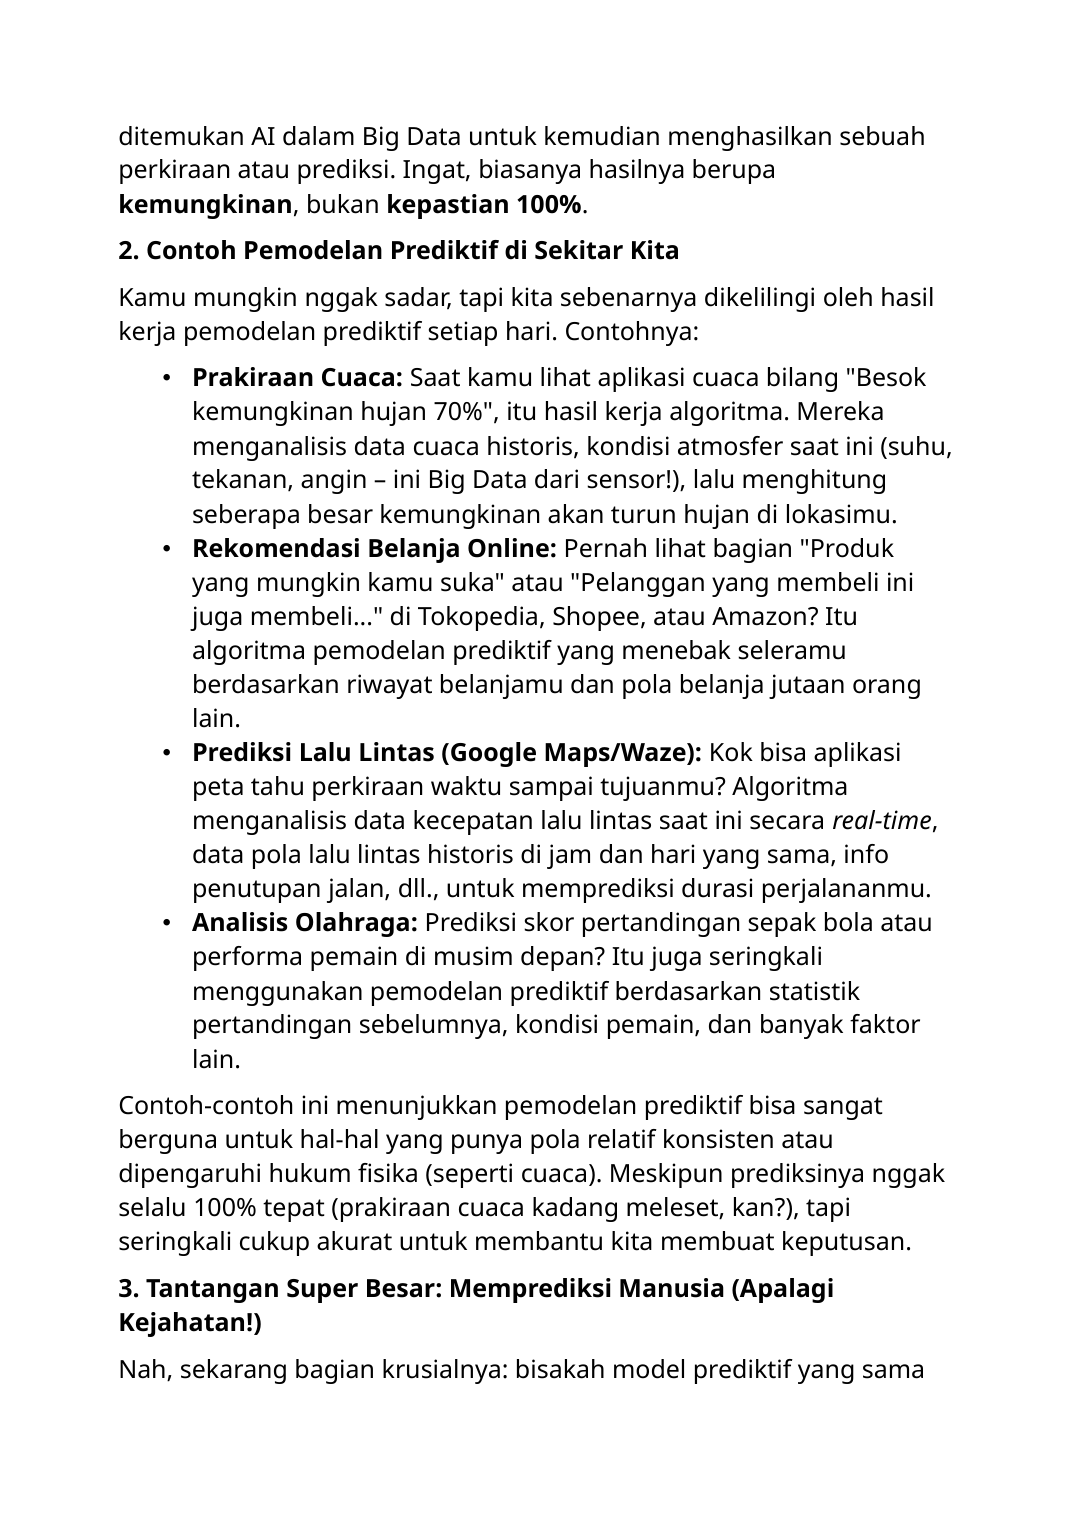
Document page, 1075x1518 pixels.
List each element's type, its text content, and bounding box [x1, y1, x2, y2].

list Rekomendasi Belanja Online: Pernah lihat bagian "Produk yang mungkin kamu suka" atau "Pelanggan yang membeli ini juga membeli..." di Tokopedia, Shopee, atau Amazon? Itu algoritma pemodelan prediktif yang menebak seleramu berdasarkan riwayat belanjamu dan pola belanja jutaan orang lain. [162, 530, 957, 735]
text ditemukan AI dalam Big Data untuk kemudian menghasilkan sebuah perkiraan atau prediksi. Ingat, biasanya hasilnya berupa kemungkinan, bukan kepastian 100%. [118, 118, 957, 220]
text Kamu mungkin nggak sadar, tapi kita sebenarnya dikelilingi oleh hasil kerja pemodelan prediktif setiap hari. Contohnya: [118, 279, 957, 347]
list Prakiraan Cuaca: Saat kamu lihat aplikasi cuaca bilang "Besok kemungkinan hujan 70%", itu hasil kerja algoritma. Mereka menganalisis data cuaca historis, kondisi atmosfer saat ini (suhu, tekanan, angin – ini Big Data dari sensor!), lalu menghitung seberapa besar kemungkinan akan turun hujan di lokasimu. [162, 360, 957, 530]
text Nah, sekarang bagian krusialnya: bisakah model prediktif yang sama [118, 1351, 957, 1385]
text 3. Tantangan Super Besar: Memprediksi Manusia (Apalagi Kejahatan!) [118, 1271, 957, 1339]
text Contoh-contoh ini menunjukkan pemodelan prediktif bisa sangat berguna untuk hal-hal yang punya pola relatif konsisten atau dipengaruhi hukum fisika (seperti cuaca). Meskipun prediksinya nggak selalu 100% tepat (prakiraan cuaca kadang meleset, kan?), tapi seringkali cukup akurat untuk membantu kita membuat keputusan. [118, 1088, 957, 1258]
list Prediksi Lalu Lintas (Google Maps/Waze): Kok bisa aplikasi peta tahu perkiraan waktu sampai tujuanmu? Algoritma menganalisis data kecepatan lalu lintas saat ini secara real-time, data pola lalu lintas historis di jam dan hari yang sama, info penutupan jalan, dll., untuk memprediksi durasi perjalananmu. [162, 735, 957, 905]
text 2. Contoh Pemodelan Prediktif di Sekitar Kita [118, 233, 957, 267]
list Analisis Olahraga: Prediksi skor pertandingan sepak bola atau performa pemain di musim depan? Itu juga seringkali menggunakan pemodelan prediktif berdasarkan statistik pertandingan sebelumnya, kondisi pemain, dan banyak faktor lain. [162, 905, 957, 1075]
